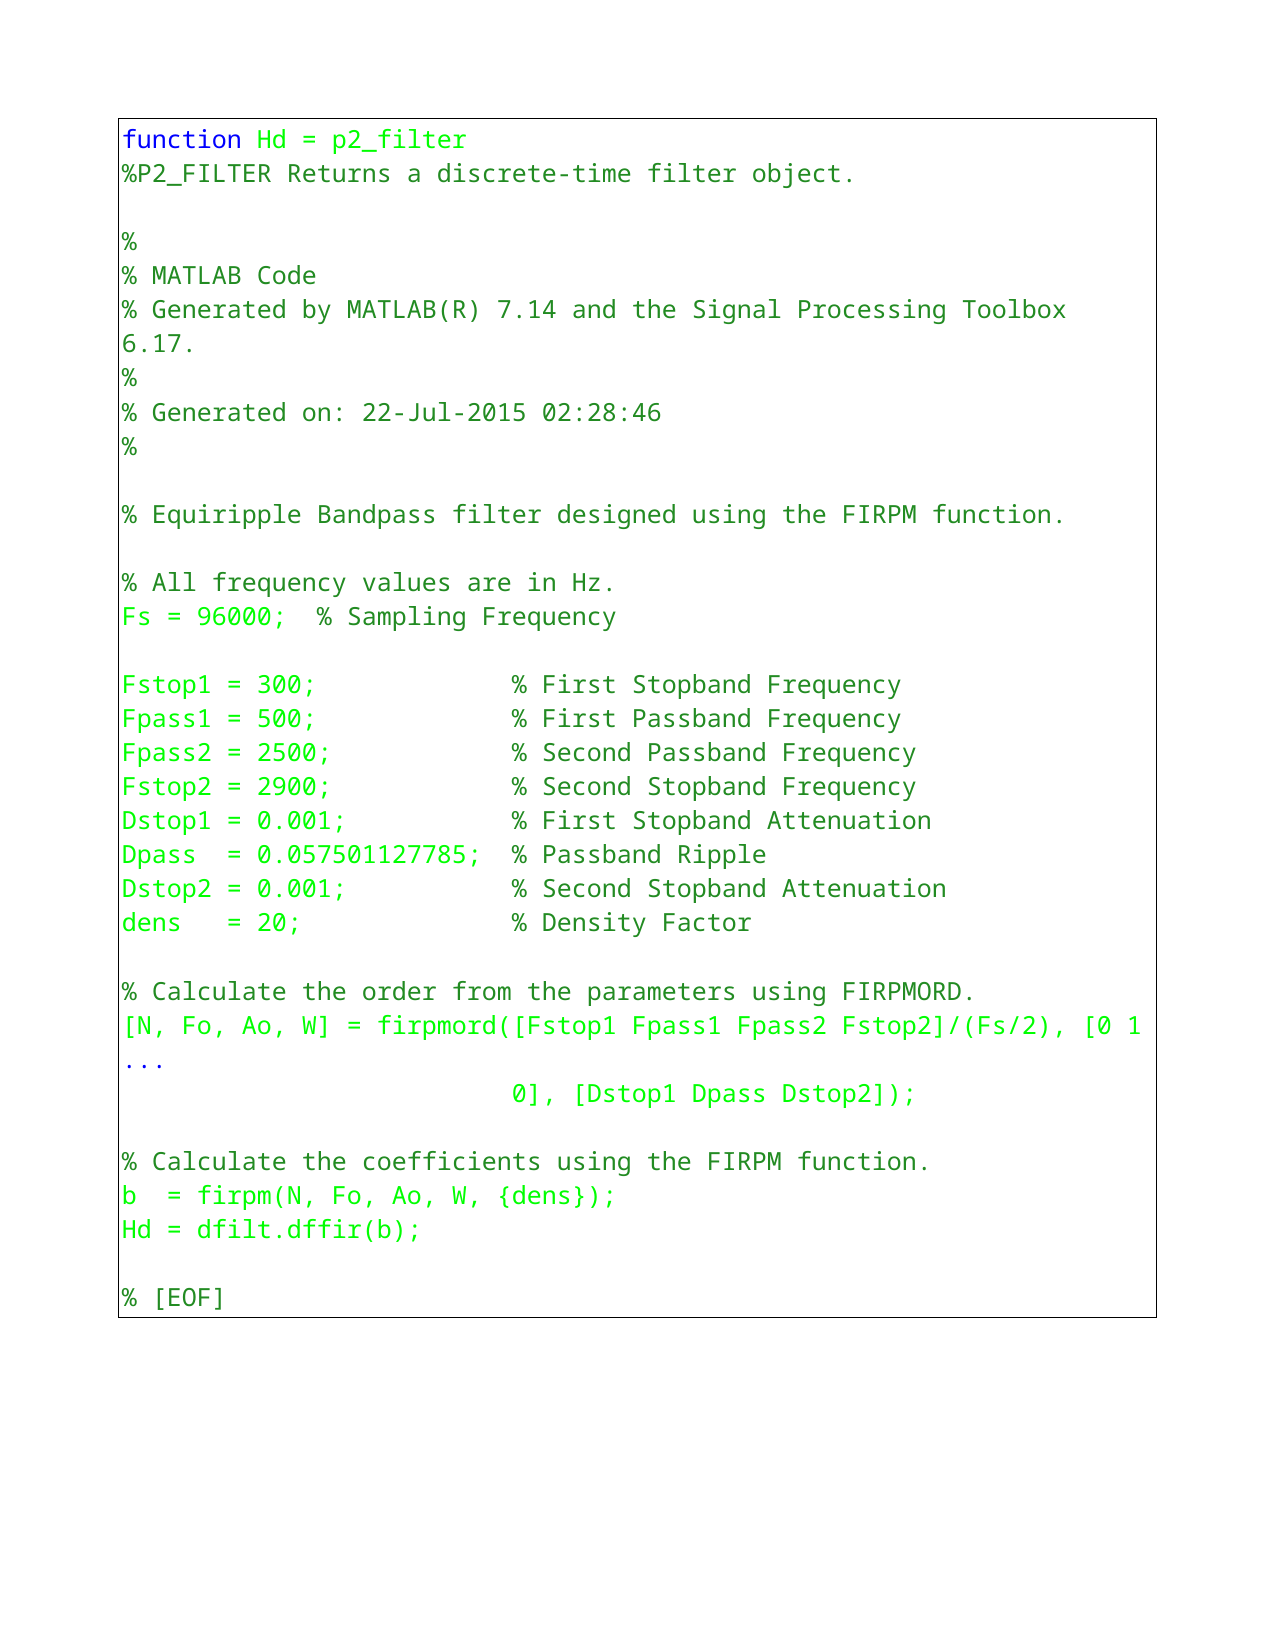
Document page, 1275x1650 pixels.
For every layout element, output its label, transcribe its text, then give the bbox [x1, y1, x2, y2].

text Dpass = 0.057501127785; % Passband Ripple [119, 833, 1156, 867]
text b = firpm(N, Fo, Ao, W, {dens}); [119, 1174, 1156, 1208]
text %P2_FILTER Returns a discrete-time filter object. [119, 152, 1156, 190]
text % [EOF] [119, 1276, 1156, 1317]
text dens = 20; % Density Factor [119, 902, 1156, 939]
text [N, Fo, Ao, W] = firpmord([Fstop1 Fpass1 Fpass2 Fstop2]/(Fs/2), [0 1 ... [119, 1004, 1156, 1072]
text Fs = 96000; % Sampling Frequency [119, 595, 1156, 633]
text % All frequency values are in Hz. [119, 561, 1156, 595]
text Fstop1 = 300; % First Stopband Frequency [119, 663, 1156, 697]
text function Hd = p2_filter [119, 119, 1156, 152]
text Hd = dfilt.dffir(b); [119, 1208, 1156, 1246]
text Fpass1 = 500; % First Passband Frequency [119, 697, 1156, 731]
text % Generated on: 22-Jul-2015 02:28:46 [119, 391, 1156, 425]
text 0], [Dstop1 Dpass Dstop2]); [119, 1072, 1156, 1109]
text % [119, 220, 1156, 254]
text % [119, 425, 1156, 462]
text % Generated by MATLAB(R) 7.14 and the Signal Processing Toolbox 6.17. [119, 288, 1156, 357]
text Dstop1 = 0.001; % First Stopband Attenuation [119, 799, 1156, 833]
text % Equiripple Bandpass filter designed using the FIRPM function. [119, 493, 1156, 530]
text % [119, 357, 1156, 391]
text Fstop2 = 2900; % Second Stopband Frequency [119, 765, 1156, 799]
text Dstop2 = 0.001; % Second Stopband Attenuation [119, 867, 1156, 902]
text % Calculate the order from the parameters using FIRPMORD. [119, 970, 1156, 1004]
text % MATLAB Code [119, 254, 1156, 288]
text Fpass2 = 2500; % Second Passband Frequency [119, 731, 1156, 765]
text % Calculate the coefficients using the FIRPM function. [119, 1140, 1156, 1174]
